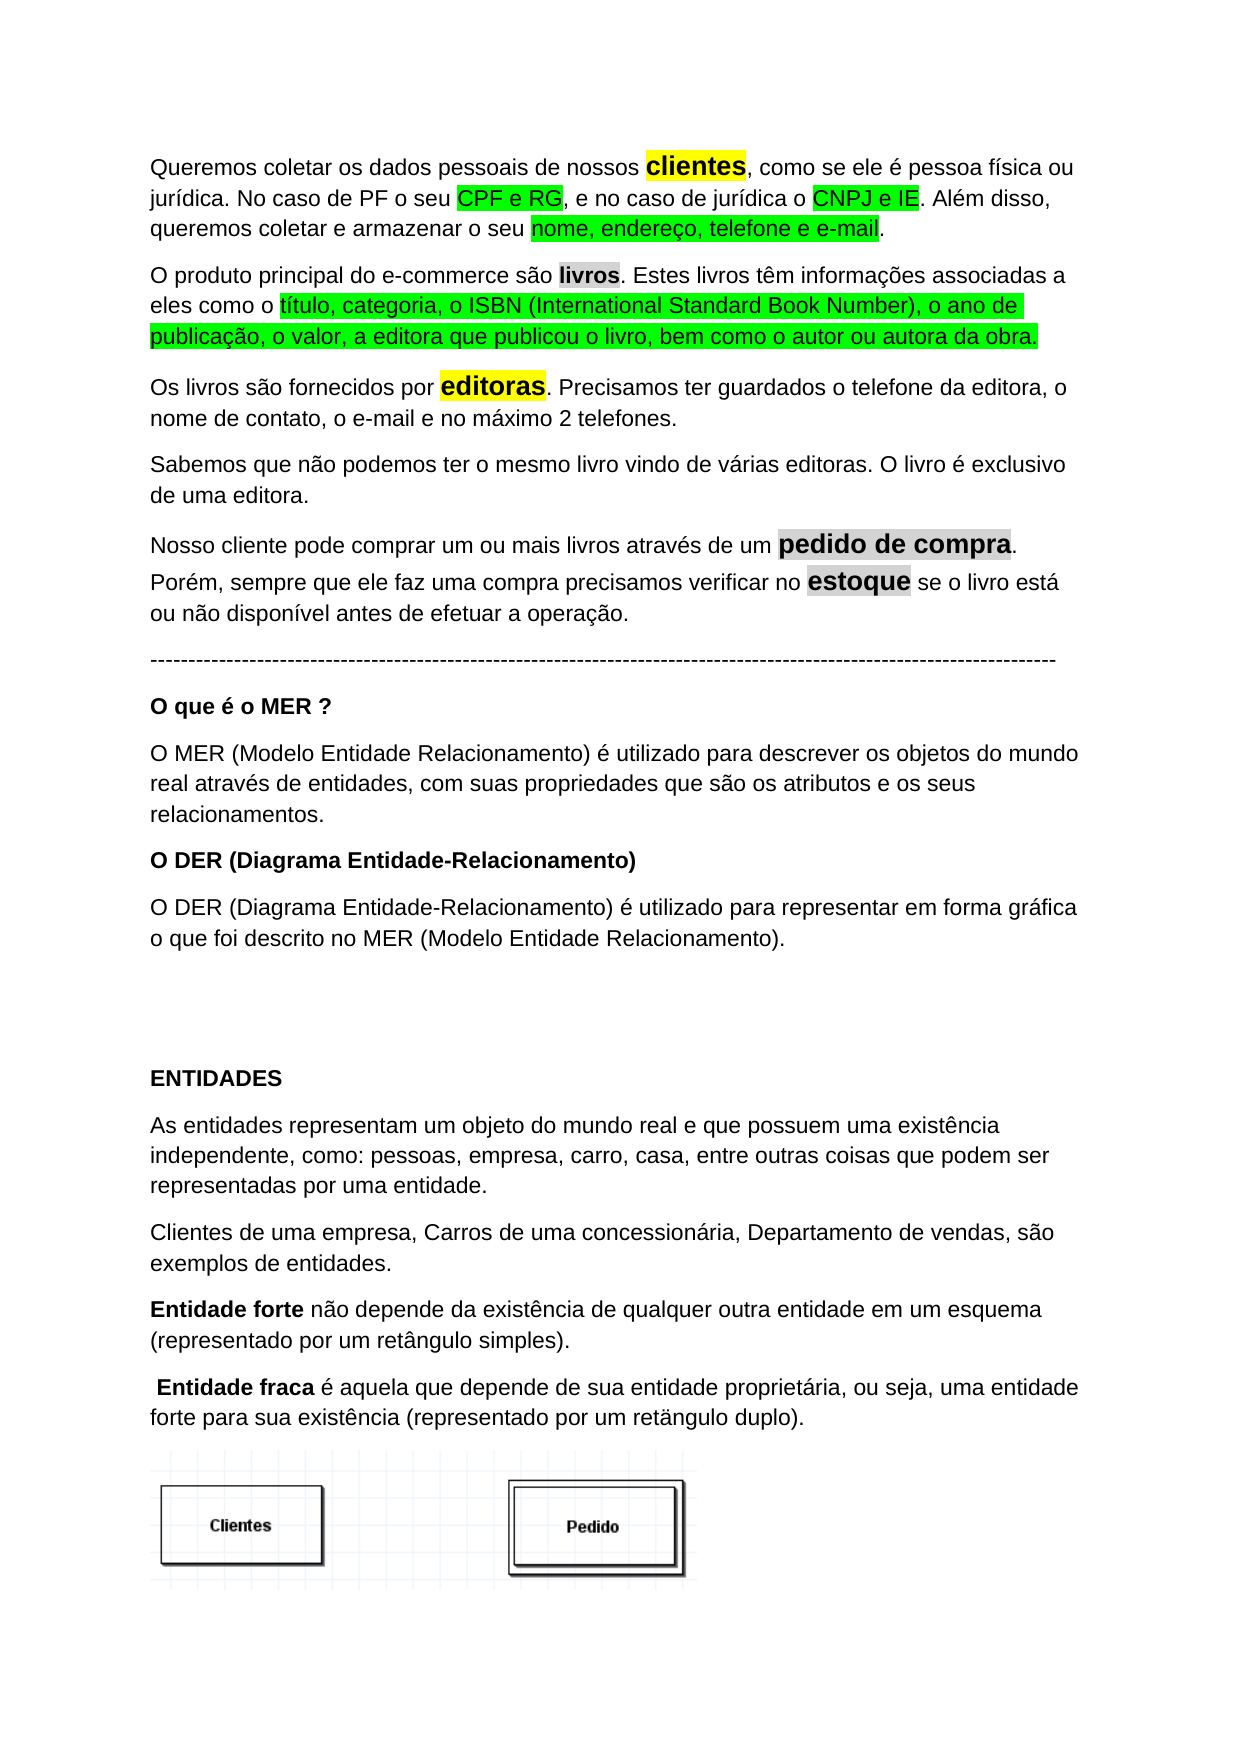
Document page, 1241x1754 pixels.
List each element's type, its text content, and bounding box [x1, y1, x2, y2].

text O que é o MER ? [150, 693, 1090, 720]
text O MER (Modelo Entidade Relacionamento) é utilizado para descrever os objetos do mundo real através de entidades, com suas propriedades que são os atributos e os seus relacionamentos. [150, 740, 1090, 827]
text O DER (Diagrama Entidade-Relacionamento) é utilizado para representar em forma gráfica o que foi descrito no MER (Modelo Entidade Relacionamento). [150, 894, 1090, 951]
text Queremos coletar os dados pessoais de nossos clientes, como se ele é pessoa física ou jurídica. No caso de PF o seu CPF e RG, e no caso de jurídica o CNPJ e IE. Além disso, queremos coletar e armazenar o seu nome, endereço, telefone e e-mail. [150, 150, 1090, 242]
picture [150, 1450, 697, 1590]
text O DER (Diagrama Entidade-Relacionamento) [150, 847, 1090, 874]
text Entidade fraca é aquela que depende de sua entidade proprietária, ou seja, uma entidade forte para sua existência (representado por um retängulo duplo). [150, 1373, 1090, 1430]
text As entidades representam um objeto do mundo real e que possuem uma existência independente, como: pessoas, empresa, carro, casa, entre outras coisas que podem ser representadas por uma entidade. [150, 1112, 1090, 1199]
text ----------------------------------------------------------------------------------------------------------------------- [150, 646, 1090, 673]
text Entidade forte não depende da existência de qualquer outra entidade em um esquema (representado por um retângulo simples). [150, 1296, 1090, 1353]
text Nosso cliente pode comprar um ou mais livros através de um pedido de compra. Porém, sempre que ele faz uma compra precisamos verificar no estoque se o livro está ou não disponível antes de efetuar a operação. [150, 528, 1090, 626]
text Sabemos que não podemos ter o mesmo livro vindo de várias editoras. O livro é exclusivo de uma editora. [150, 451, 1090, 508]
text ENTIDADES [150, 1065, 1090, 1092]
text Clientes de uma empresa, Carros de uma concessionária, Departamento de vendas, são exemplos de entidades. [150, 1219, 1090, 1276]
text Os livros são fornecidos por editoras. Precisamos ter guardados o telefone da editora, o nome de contato, o e-mail e no máximo 2 telefones. [150, 369, 1090, 431]
text O produto principal do e-commerce são livros. Estes livros têm informações associadas a eles como o título, categoria, o ISBN (International Standard Book Number), o ano de publicação, o valor, a editora que publicou o livro, bem como o autor ou autora da obra. [150, 262, 1090, 349]
